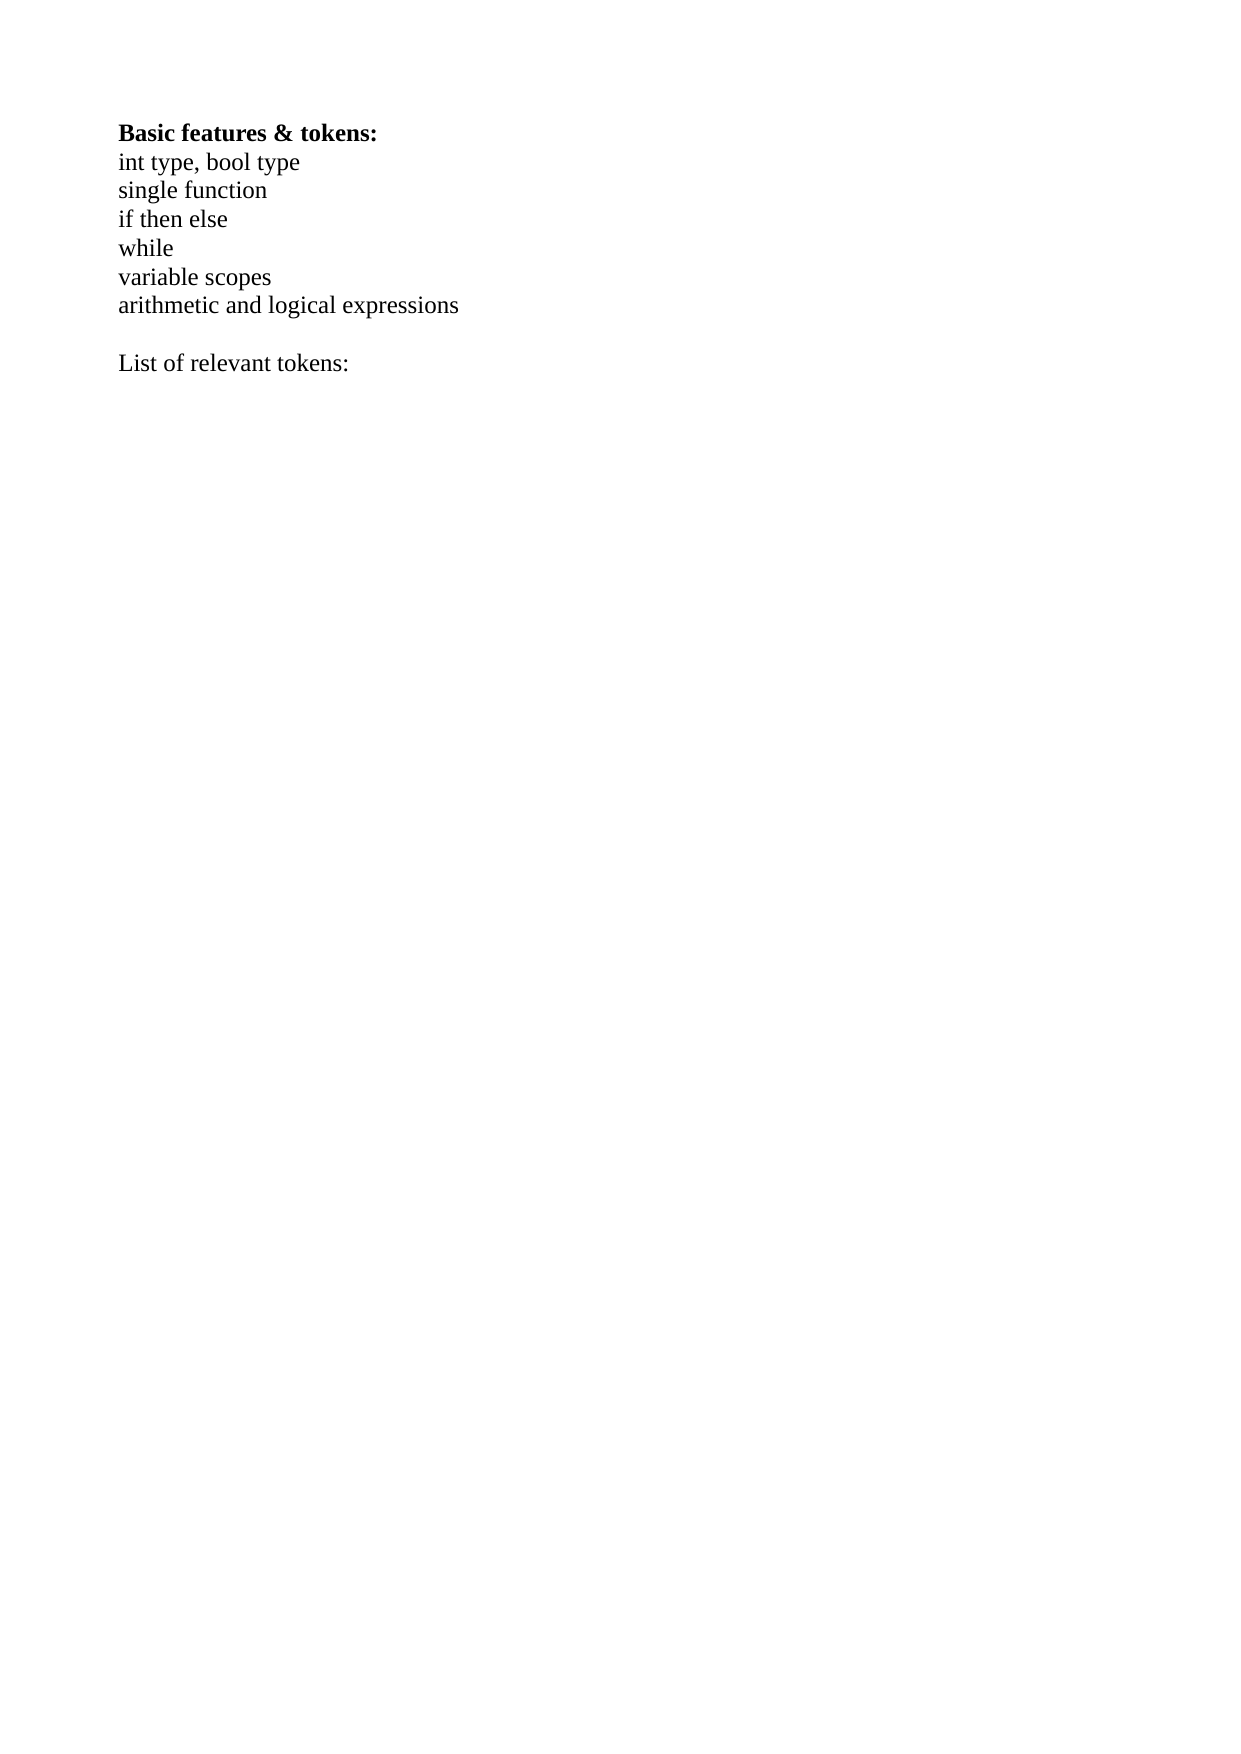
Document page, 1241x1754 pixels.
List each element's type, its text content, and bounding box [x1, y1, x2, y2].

text while [118, 233, 1122, 262]
text int type, bool type [118, 147, 1122, 176]
text single function [118, 176, 1122, 204]
text arithmetic and logical expressions [118, 291, 1122, 319]
text variable scopes [118, 262, 1122, 291]
text Basic features & tokens: [118, 118, 1122, 147]
text if then else [118, 204, 1122, 233]
text List of relevant tokens: [118, 348, 1122, 377]
